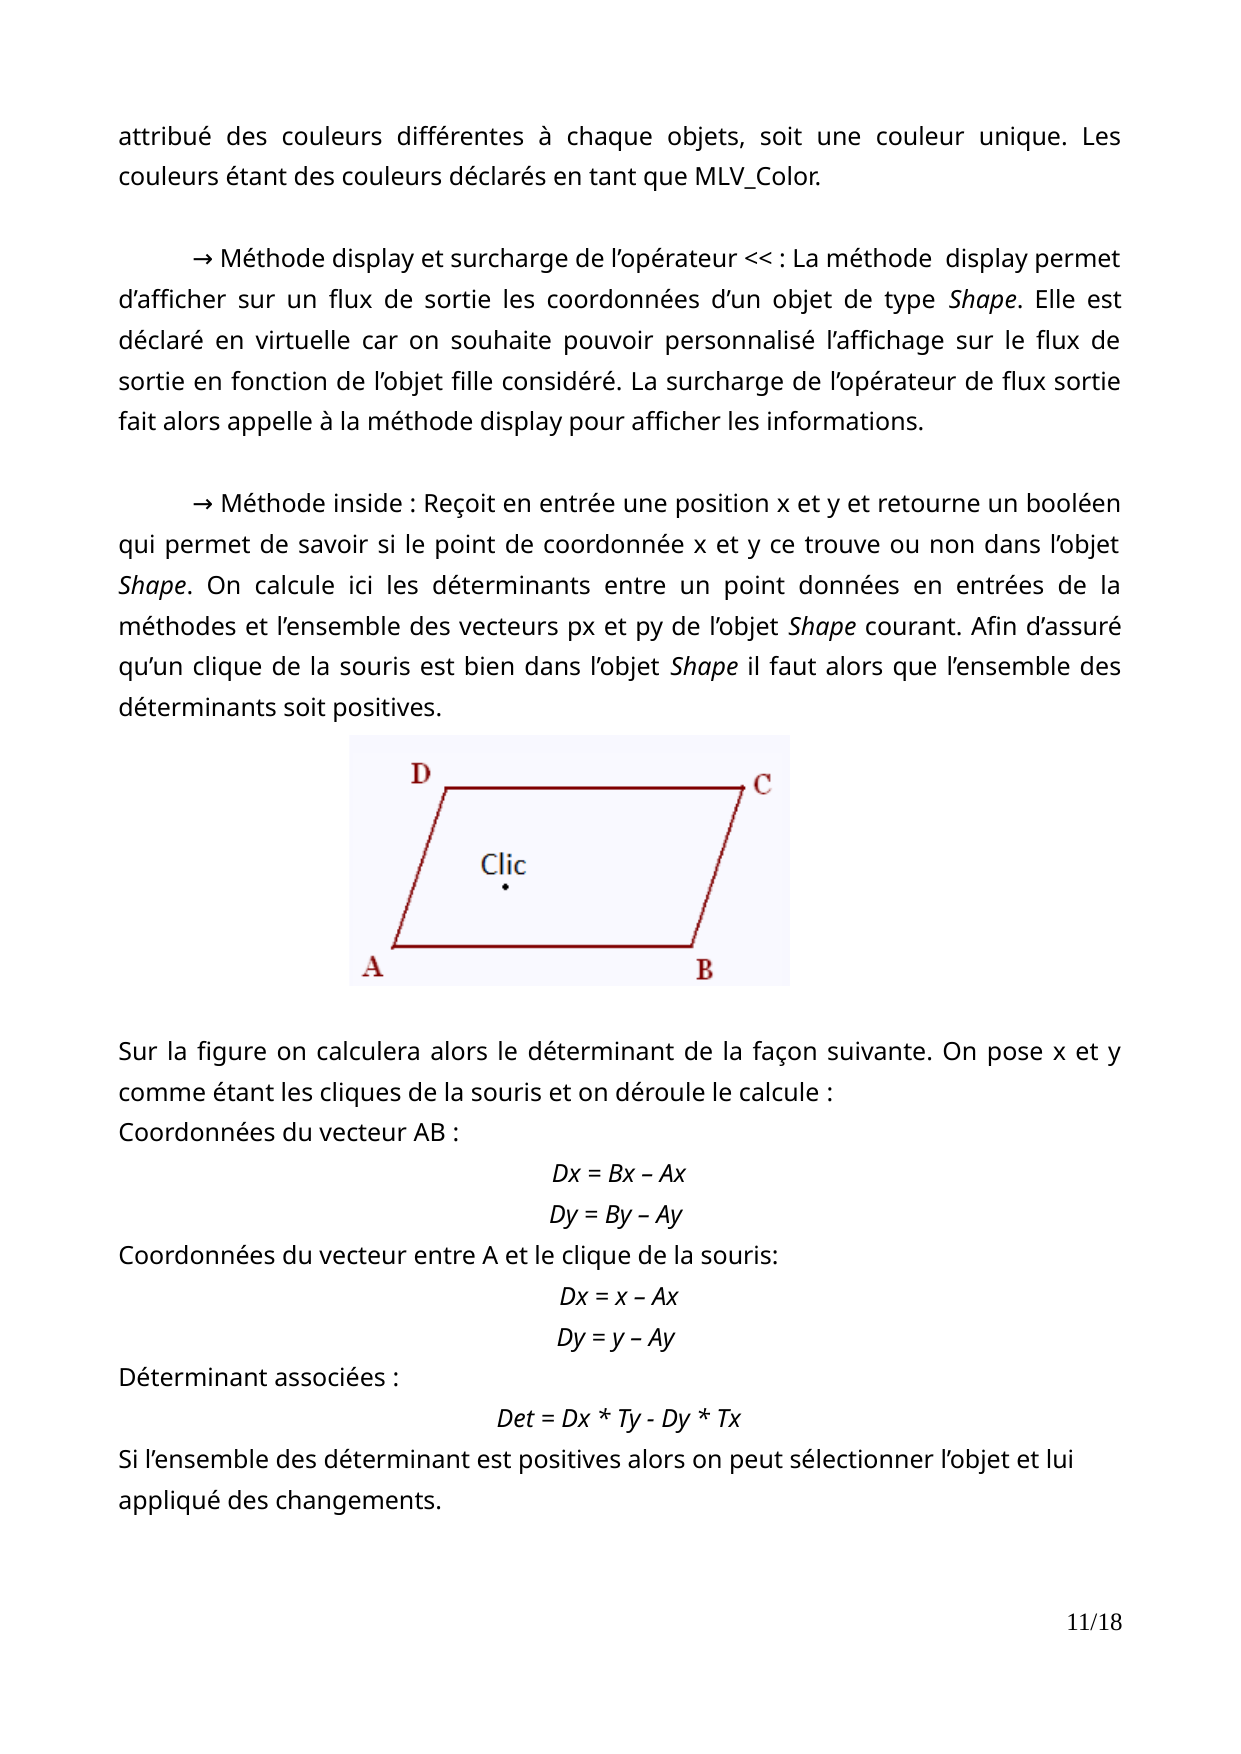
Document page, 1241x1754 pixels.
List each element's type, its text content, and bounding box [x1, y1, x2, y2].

text Dy = By – Ay [118, 1197, 1122, 1231]
text Dy = y – Ay [118, 1319, 1122, 1353]
picture [349, 735, 790, 986]
text Coordonnées du vecteur entre A et le clique de la souris: [118, 1237, 1122, 1272]
text → Méthode display et surcharge de l’opérateur << : La méthode display permet d’afficher sur un flux de sortie les coordonnées d’un objet de type Shape. Elle est déclaré en virtuelle car on souhaite pouvoir personnalisé l’affichage sur le flux de sortie en fonction de l’objet fille considéré. La surcharge de l’opérateur de flux sortie fait alors appelle à la méthode display pour afficher les informations. [118, 241, 1122, 438]
text Coordonnées du vecteur AB : [118, 1115, 1122, 1149]
text → Méthode inside : Reçoit en entrée une position x et y et retourne un booléen qui permet de savoir si le point de coordonnée x et y ce trouve ou non dans l’objet Shape. On calcule ici les déterminants entre un point données en entrées de la méthodes et l’ensemble des vecteurs px et py de l’objet Shape courant. Afin d’assuré qu’un clique de la souris est bien dans l’objet Shape il faut alors que l’ensemble des déterminants soit positives. [118, 486, 1122, 724]
text Si l’ensemble des déterminant est positives alors on peut sélectionner l’objet et lui appliqué des changements. [118, 1442, 1122, 1517]
text Déterminant associées : [118, 1360, 1122, 1394]
text Det = Dx * Ty - Dy * Tx [118, 1401, 1122, 1435]
text attribué des couleurs différentes à chaque objets, soit une couleur unique. Les couleurs étant des couleurs déclarés en tant que MLV_Color. [118, 118, 1122, 193]
text Dx = x – Ax [118, 1278, 1122, 1312]
text Dx = Bx – Ax [118, 1156, 1122, 1190]
text Sur la figure on calculera alors le déterminant de la façon suivante. On pose x et y comme étant les cliques de la souris et on déroule le calcule : [118, 1033, 1122, 1108]
